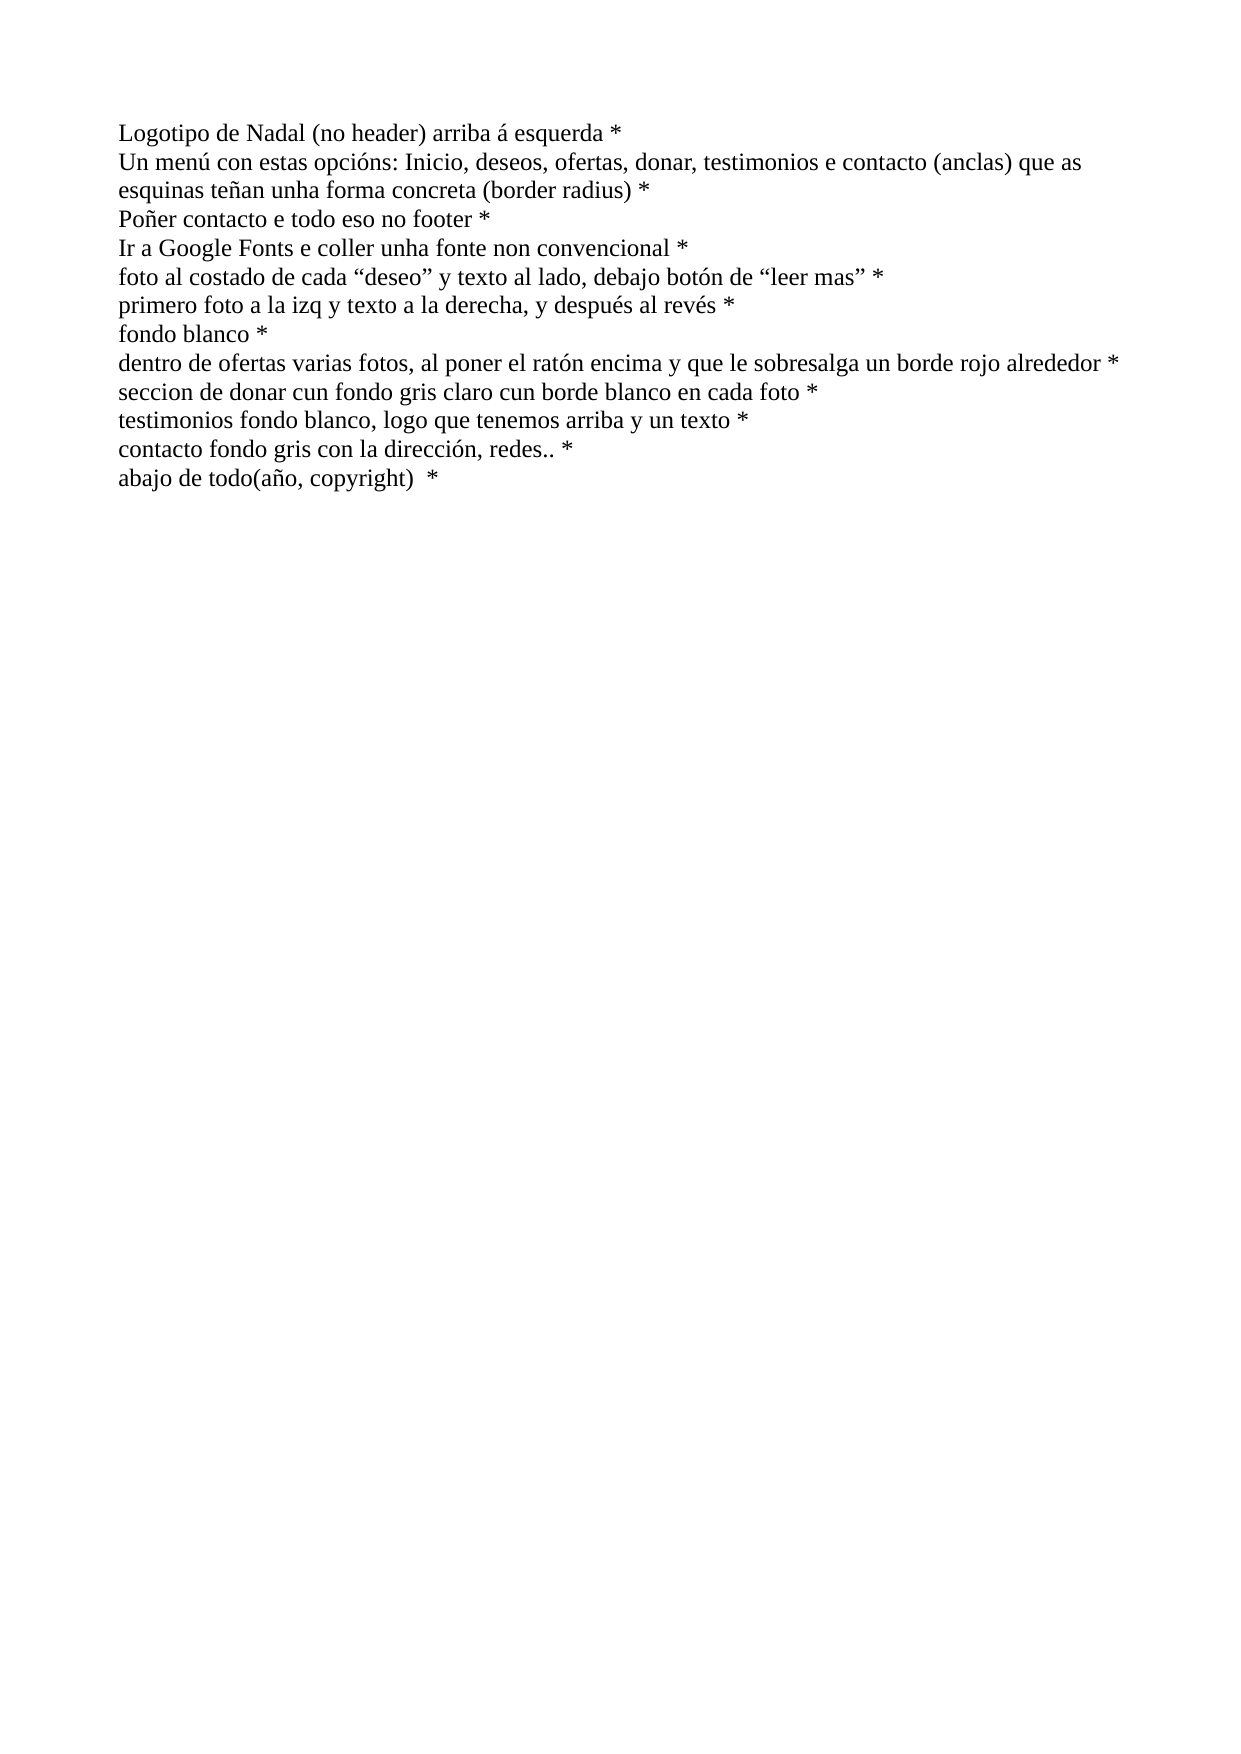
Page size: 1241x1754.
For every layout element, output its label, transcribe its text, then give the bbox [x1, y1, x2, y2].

text Ir a Google Fonts e coller unha fonte non convencional * [118, 233, 1122, 262]
text fondo blanco * [118, 319, 1122, 348]
text abajo de todo(año, copyright) * [118, 463, 1122, 492]
text foto al costado de cada “deseo” y texto al lado, debajo botón de “leer mas” * [118, 262, 1122, 291]
text seccion de donar cun fondo gris claro cun borde blanco en cada foto * [118, 377, 1122, 406]
text contacto fondo gris con la dirección, redes.. * [118, 434, 1122, 463]
text Un menú con estas opcións: Inicio, deseos, ofertas, donar, testimonios e contacto (anclas) que as esquinas teñan unha forma concreta (border radius) * [118, 147, 1122, 204]
text primero foto a la izq y texto a la derecha, y después al revés * [118, 291, 1122, 319]
text dentro de ofertas varias fotos, al poner el ratón encima y que le sobresalga un borde rojo alrededor * [118, 348, 1122, 377]
text Logotipo de Nadal (no header) arriba á esquerda * [118, 118, 1122, 147]
text testimonios fondo blanco, logo que tenemos arriba y un texto * [118, 406, 1122, 434]
text Poñer contacto e todo eso no footer * [118, 204, 1122, 233]
